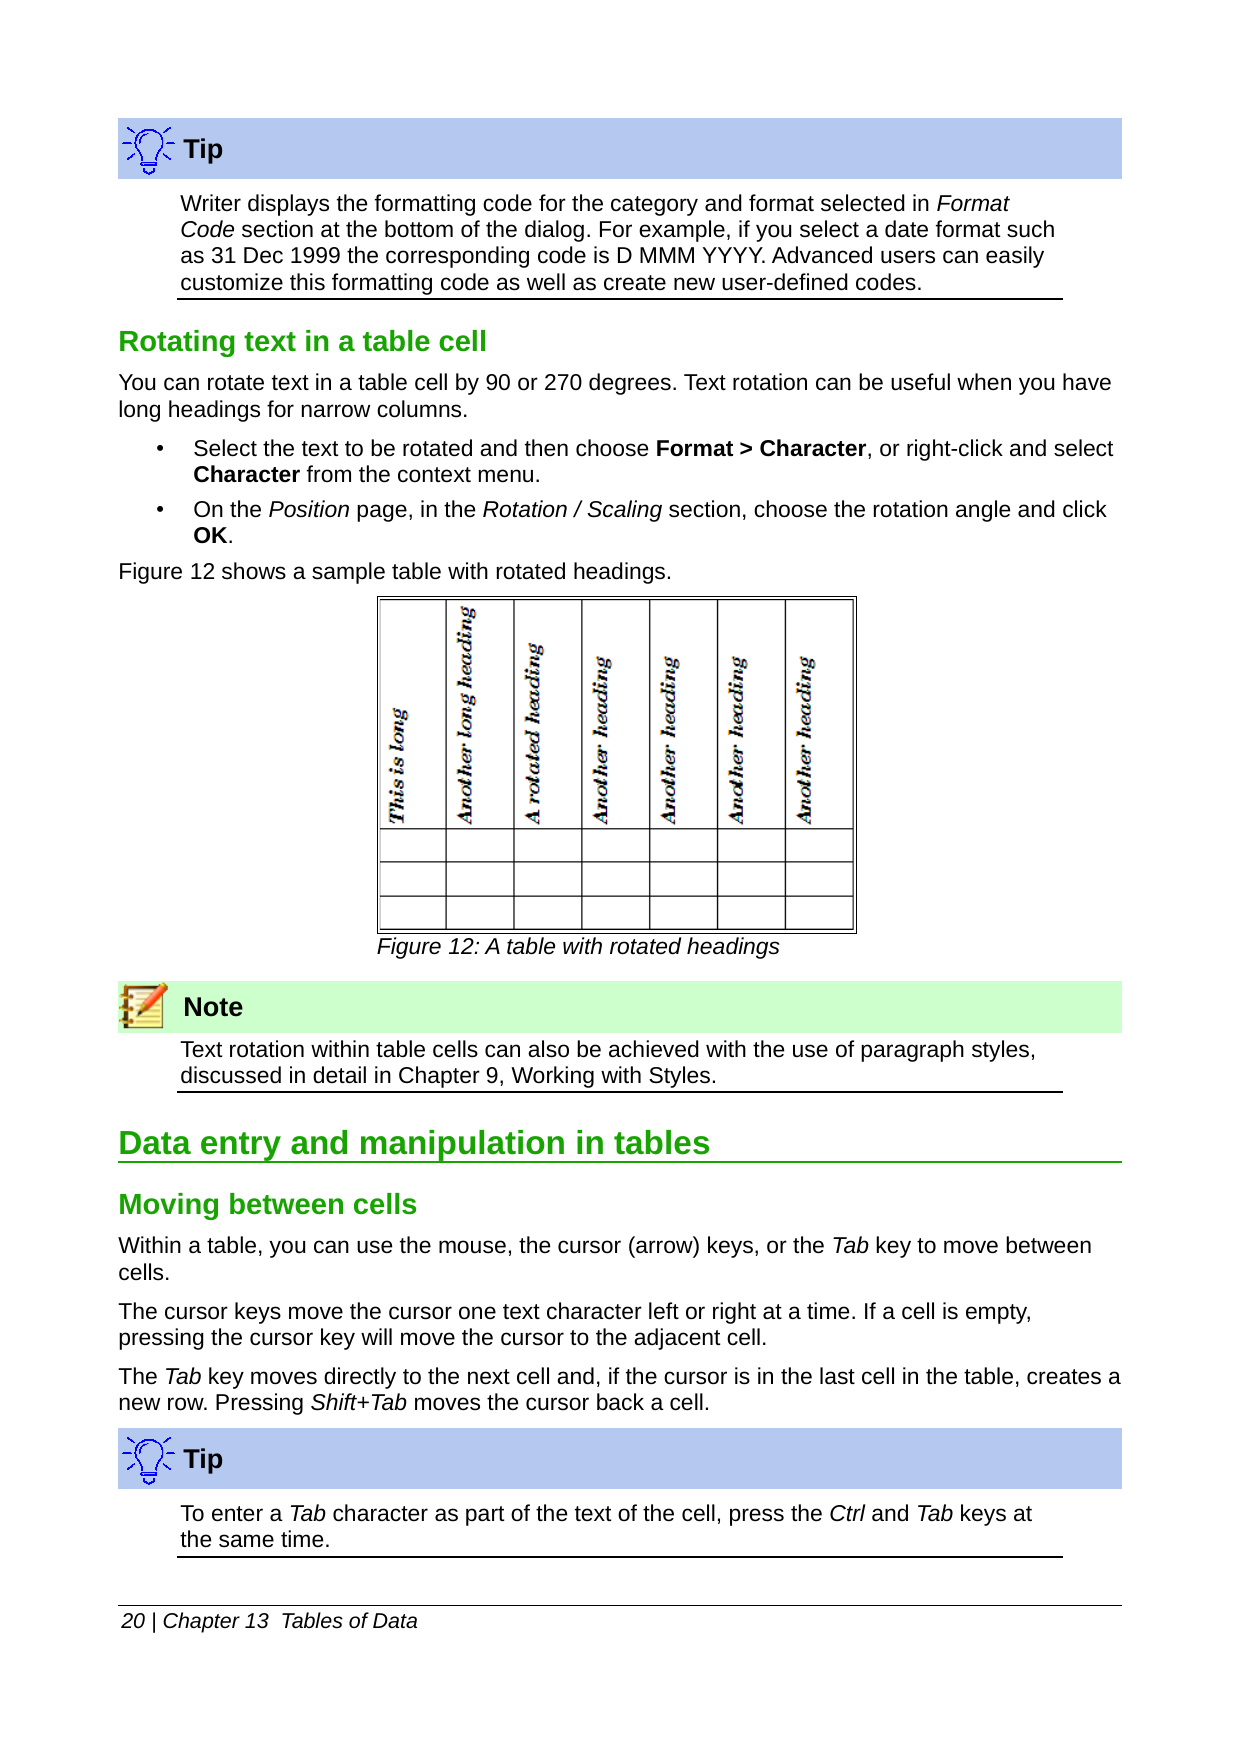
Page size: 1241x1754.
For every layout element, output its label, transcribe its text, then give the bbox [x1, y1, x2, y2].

text Text rotation within table cells can also be achieved with the use of paragraph styles, discussed in detail in Chapter 9, Working with Styles. [177, 1033, 1063, 1091]
picture [379, 599, 854, 930]
list On the Position page, in the Rotation / Scaling section, choose the rotation angle and click OK. [156, 496, 1122, 549]
text Within a table, you can use the mouse, the cursor (arrow) keys, or the Tab key to move between cells. [118, 1232, 1122, 1285]
subtitle Moving between cells [118, 1187, 1122, 1221]
text Figure 12 shows a sample table with rotated headings. [118, 558, 1122, 584]
subtitle Note [118, 981, 1122, 1033]
text The Tab key moves directly to the next cell and, if the cursor is in the last cell in the table, creates a new row. Pressing Shift+Tab moves the cursor back a cell. [118, 1363, 1122, 1416]
picture [119, 1429, 179, 1489]
text You can rotate text in a table cell by 90 or 270 degrees. Text rotation can be useful when you have long headings for narrow columns. [118, 369, 1122, 422]
picture [119, 119, 179, 179]
subtitle Tip [118, 1428, 1122, 1489]
picture [119, 981, 170, 1032]
subtitle Rotating text in a table cell [118, 324, 1122, 357]
subtitle Tip [118, 118, 1122, 179]
text Figure 12: A table with rotated headings [377, 934, 857, 959]
text Writer displays the formatting code for the category and format selected in Format Code section at the bottom of the dialog. For example, if you select a date format such as 31 Dec 1999 the corresponding code is D MMM YYYY. Advanced users can easily customize this formatting code as well as create new user-defined codes. [177, 187, 1063, 298]
text The cursor keys move the cursor one text character left or right at a time. If a cell is empty, pressing the cursor key will move the cursor to the adjacent cell. [118, 1298, 1122, 1350]
subtitle Data entry and manipulation in tables [118, 1123, 1122, 1161]
text To enter a Tab character as part of the text of the cell, press the Ctrl and Tab keys at the same time. [177, 1497, 1063, 1556]
list Select the text to be rotated and then choose Format > Character, or right-click and select Character from the context menu. [156, 434, 1122, 487]
